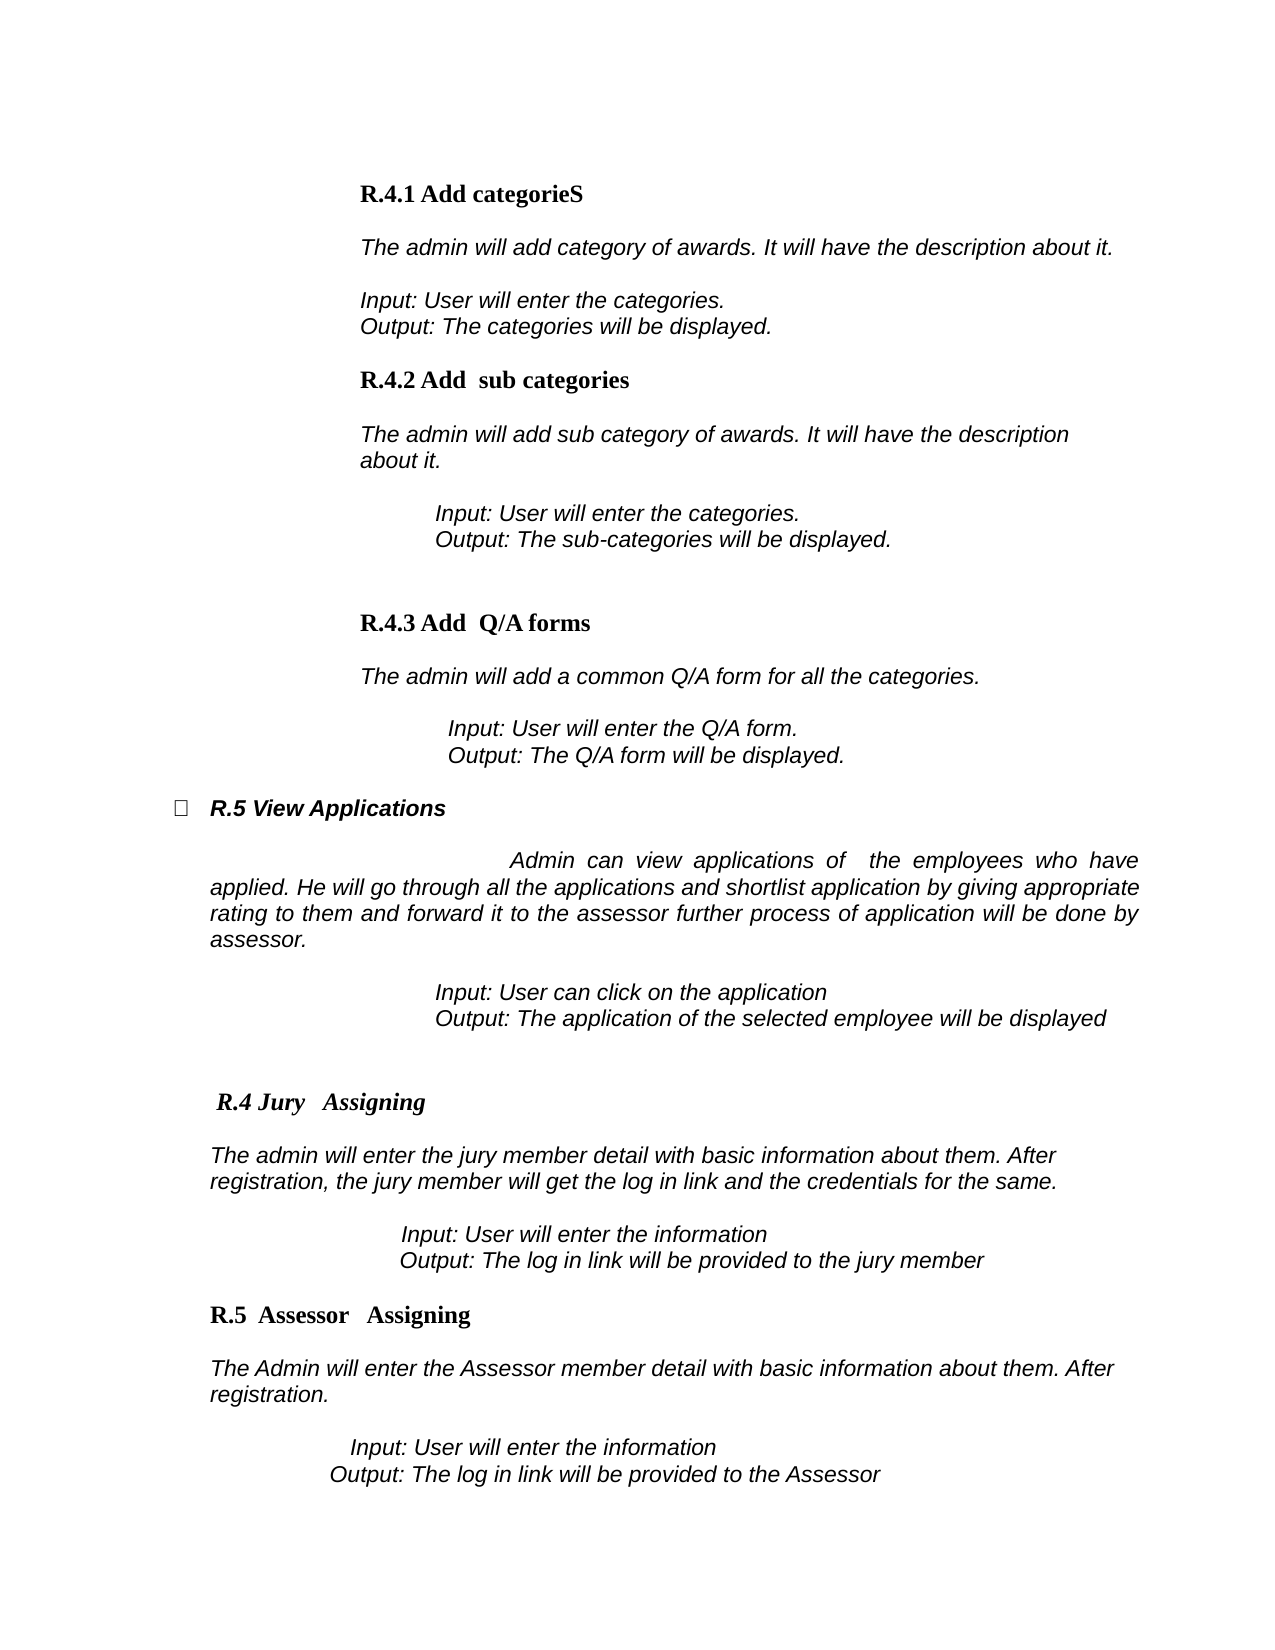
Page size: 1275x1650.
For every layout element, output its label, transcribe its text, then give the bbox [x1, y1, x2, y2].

list R.5 View Applications [172, 794, 1140, 821]
text Output: The log in link will be provided to the jury member [135, 1247, 1140, 1274]
text R.4.2 Add sub categories [135, 366, 1140, 394]
text The admin will enter the jury member detail with basic information about them. After [135, 1142, 1140, 1168]
text Input: User will enter the categories. [135, 287, 1140, 313]
text The admin will add category of awards. It will have the description about it. [135, 234, 1140, 260]
text Output: The application of the selected employee will be displayed [135, 1005, 1140, 1032]
text The admin will add a common Q/A form for all the categories. [135, 663, 1140, 689]
text Output: The Q/A form will be displayed. [135, 742, 1140, 768]
text Input: User will enter the categories. [135, 500, 1140, 526]
text The admin will add sub category of awards. It will have the description about it. [135, 421, 1140, 473]
text Input: User will enter the information [135, 1434, 1140, 1461]
text registration. [135, 1381, 1140, 1408]
text Output: The sub-categories will be displayed. [135, 526, 1140, 552]
text Output: The log in link will be provided to the Assessor [135, 1461, 1140, 1487]
text registration, the jury member will get the log in link and the credentials for the same. [135, 1168, 1140, 1194]
text Output: The categories will be displayed. [135, 313, 1140, 339]
list R.5 Assessor Assigning [172, 1300, 1140, 1329]
text R.4.3 Add Q/A forms [135, 608, 1140, 636]
text Input: User will enter the Q/A form. [135, 715, 1140, 742]
list R.4 Jury Assigning [172, 1087, 1140, 1116]
text The Admin will enter the Assessor member detail with basic information about them. After [135, 1355, 1140, 1381]
text Admin can view applications of the employees who have applied. He will go through all the applications and shortlist application by giving appropriate rating to them and forward it to the assessor further process of application will be done by assessor. [210, 847, 1140, 953]
text Input: User will enter the information [135, 1221, 1140, 1247]
text R.4.1 Add categorieS [285, 179, 1140, 207]
text Input: User can click on the application [135, 979, 1140, 1005]
